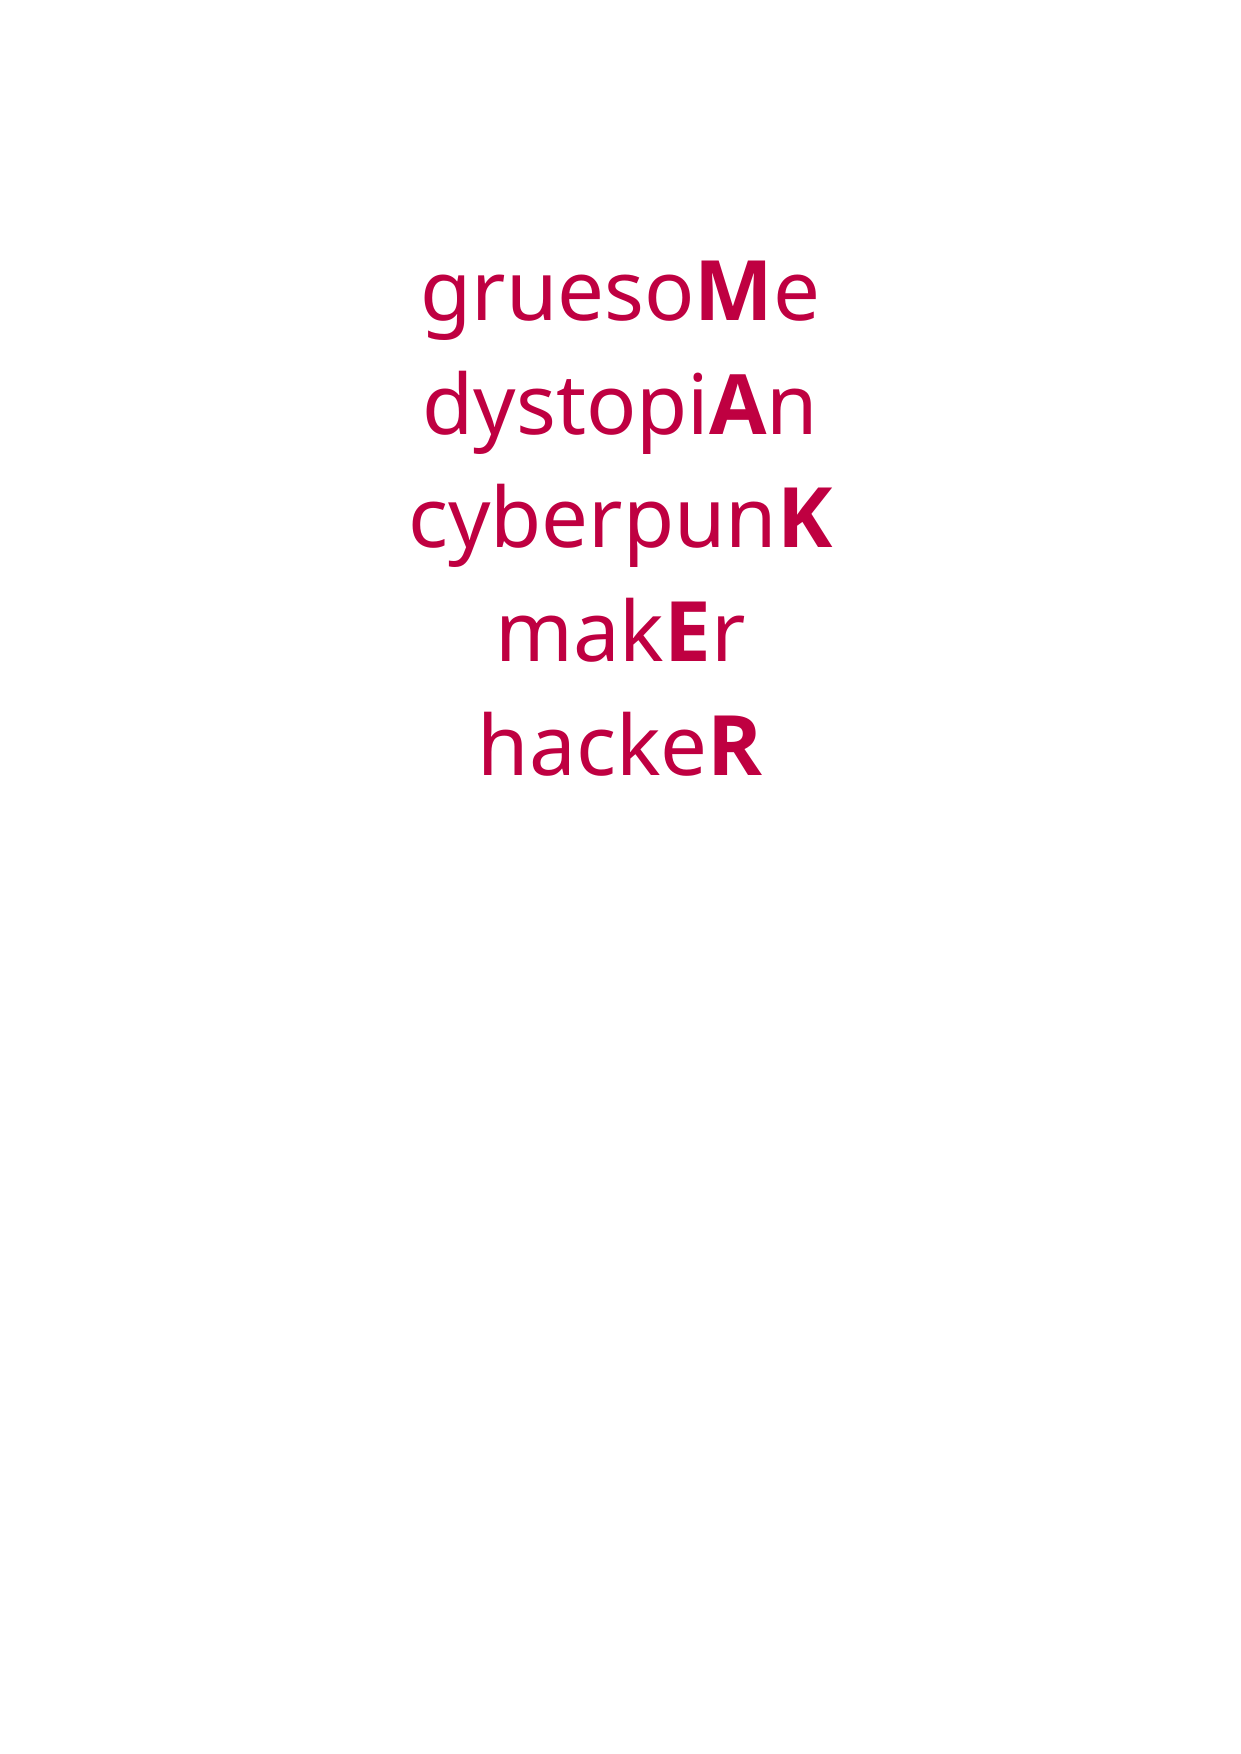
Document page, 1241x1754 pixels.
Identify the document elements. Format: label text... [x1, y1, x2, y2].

text cyberpunK [118, 459, 1122, 572]
text gruesoMe [118, 232, 1122, 345]
text dystopiAn [118, 345, 1122, 459]
text makEr [118, 572, 1122, 686]
text hackeR [118, 686, 1122, 799]
